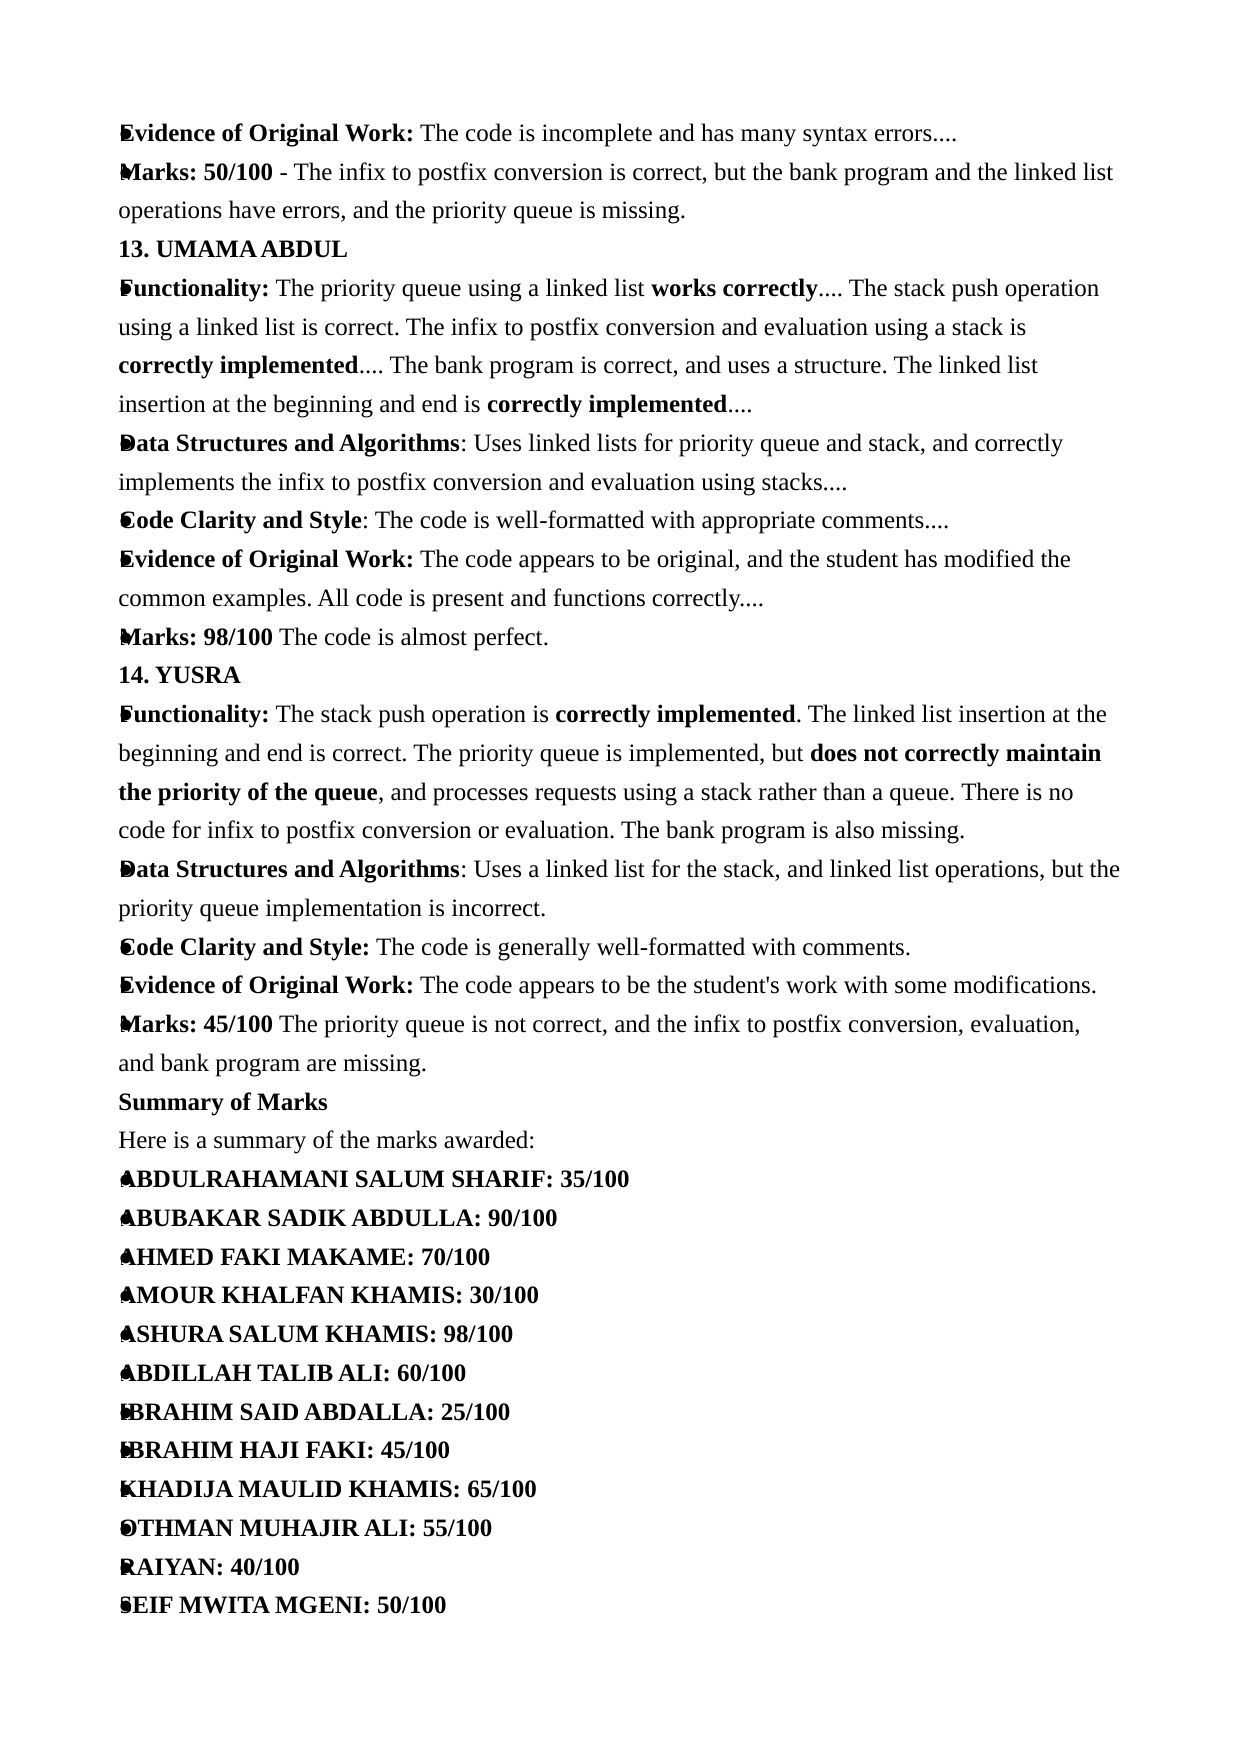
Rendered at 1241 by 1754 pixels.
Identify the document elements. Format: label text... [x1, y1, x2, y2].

text Functionality: The priority queue using a linked list works correctly.... The stack push operation using a linked list is correct. The infix to postfix conversion and evaluation using a stack is correctly implemented.... The bank program is correct, and uses a structure. The linked list insertion at the beginning and end is correctly implemented.... [118, 273, 1122, 418]
text AHMED FAKI MAKAME: 70/100 [121, 1242, 1122, 1271]
text Functionality: The stack push operation is correctly implemented. The linked list insertion at the beginning and end is correct. The priority queue is implemented, but does not correctly maintain the priority of the queue, and processes requests using a stack rather than a queue. There is no code for infix to postfix conversion or evaluation. The bank program is also missing. [118, 699, 1122, 844]
text Data Structures and Algorithms: Uses linked lists for priority queue and stack, and correctly implements the infix to postfix conversion and evaluation using stacks.... [118, 428, 1122, 496]
text Data Structures and Algorithms: Uses a linked list for the stack, and linked list operations, but the priority queue implementation is incorrect. [118, 854, 1122, 922]
text Evidence of Original Work: The code appears to be the student's work with some modifications. [121, 971, 1122, 999]
text 13. UMAMA ABDUL [118, 234, 1122, 263]
text 14. YUSRA [118, 661, 1122, 689]
text Marks: 98/100 The code is almost perfect. [121, 622, 1122, 651]
text Marks: 45/100 The priority queue is not correct, and the infix to postfix conversion, evaluation, and bank program are missing. [118, 1009, 1122, 1077]
text ABUBAKAR SADIK ABDULLA: 90/100 [121, 1203, 1122, 1232]
text OTHMAN MUHAJIR ALI: 55/100 [121, 1513, 1122, 1542]
text Code Clarity and Style: The code is generally well-formatted with comments. [121, 932, 1122, 961]
text KHADIJA MAULID KHAMIS: 65/100 [121, 1474, 1122, 1503]
text ABDILLAH TALIB ALI: 60/100 [121, 1358, 1122, 1387]
text ABDULRAHAMANI SALUM SHARIF: 35/100 [121, 1164, 1122, 1193]
text Marks: 50/100 - The infix to postfix conversion is correct, but the bank program and the linked list operations have errors, and the priority queue is missing. [118, 157, 1122, 224]
text Evidence of Original Work: The code appears to be original, and the student has modified the common examples. All code is present and functions correctly.... [118, 544, 1122, 612]
text SEIF MWITA MGENI: 50/100 [121, 1591, 1122, 1619]
text AMOUR KHALFAN KHAMIS: 30/100 [121, 1281, 1122, 1309]
text Code Clarity and Style: The code is well-formatted with appropriate comments.... [121, 506, 1122, 534]
text ASHURA SALUM KHAMIS: 98/100 [121, 1319, 1122, 1348]
text RAIYAN: 40/100 [121, 1552, 1122, 1581]
text Summary of Marks [118, 1087, 1122, 1116]
text IBRAHIM SAID ABDALLA: 25/100 [121, 1397, 1122, 1426]
text Here is a summary of the marks awarded: [118, 1126, 1122, 1154]
text IBRAHIM HAJI FAKI: 45/100 [121, 1436, 1122, 1464]
text Evidence of Original Work: The code is incomplete and has many syntax errors.... [121, 118, 1122, 147]
